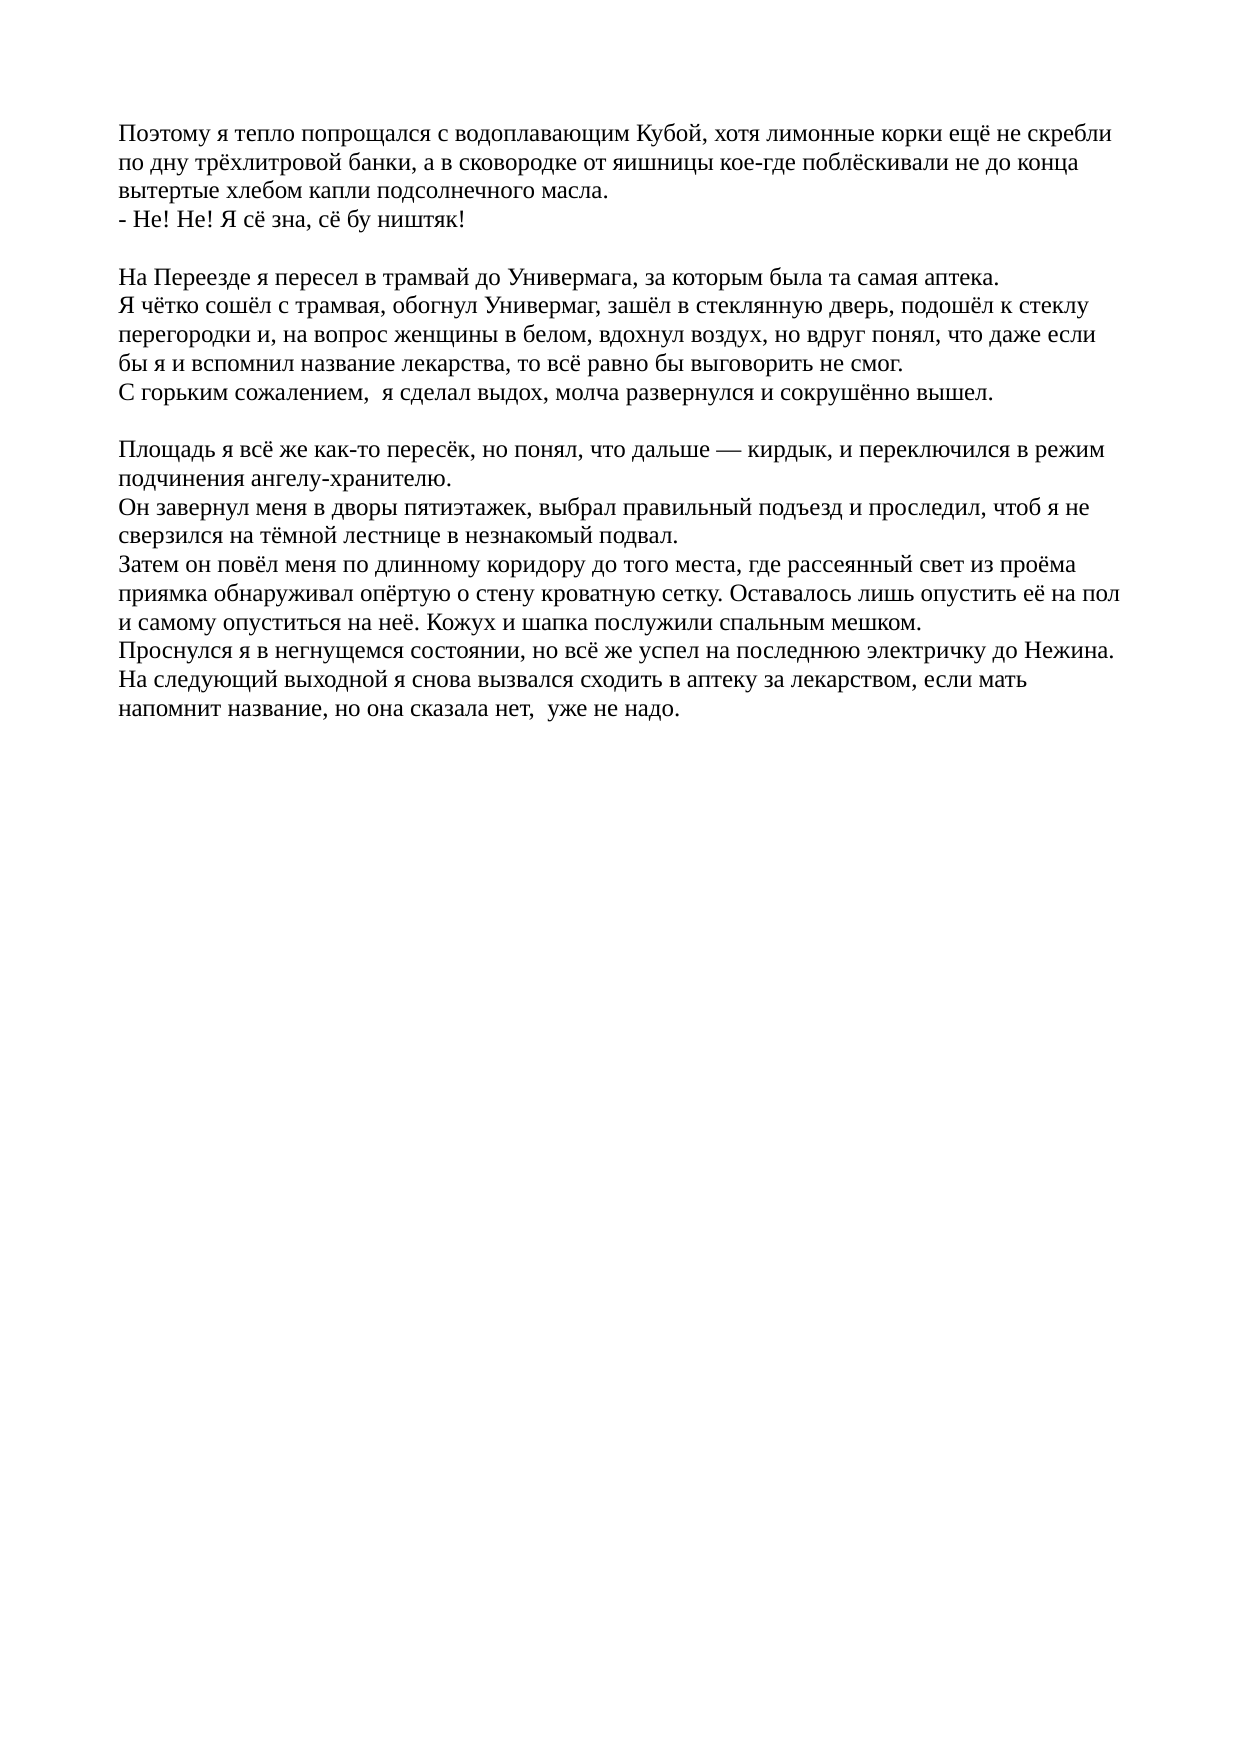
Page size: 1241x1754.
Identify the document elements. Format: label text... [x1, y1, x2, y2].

text С горьким сожалением, я сделал выдох, молча развернулся и сокрушённо вышел. [118, 377, 1122, 406]
text - Не! Не! Я сё зна, сё бу ништяк! [118, 204, 1122, 233]
text Проснулся я в негнущемся состоянии, но всё же успел на последнюю электричку до Нежина. [118, 636, 1122, 664]
text Он завернул меня в дворы пятиэтажек, выбрал правильный подъезд и проследил, чтоб я не сверзился на тёмной лестнице в незнакомый подвал. [118, 492, 1122, 549]
text Я чётко сошёл с трамвая, обогнул Универмаг, зашёл в стеклянную дверь, подошёл к стеклу перегородки и, на вопрос женщины в белом, вдохнул воздух, но вдруг понял, что даже если бы я и вспомнил название лекарства, то всё равно бы выговорить не смог. [118, 291, 1122, 377]
text Поэтому я тепло попрощался с водоплавающим Кубой, хотя лимонные корки ещё не скребли по дну трёхлитровой банки, а в сковородке от яишницы кое-где поблёскивали не до конца вытертые хлебом капли подсолнечного масла. [118, 118, 1122, 204]
text На Переезде я пересел в трамвай до Универмага, за которым была та самая аптека. [118, 262, 1122, 291]
text Затем он повёл меня по длинному коридору до того места, где рассеянный свет из проёма приямка обнаруживал опёртую о стену кроватную сетку. Оставалось лишь опустить её на пол и самому опуститься на неё. Кожух и шапка послужили спальным мешком. [118, 549, 1122, 636]
text Площадь я всё же как-то пересёк, но понял, что дальше — кирдык, и переключился в режим подчинения ангелу-хранителю. [118, 434, 1122, 492]
text На следующий выходной я снова вызвался сходить в аптеку за лекарством, если мать напомнит название, но она сказала нет, уже не надо. [118, 664, 1122, 722]
